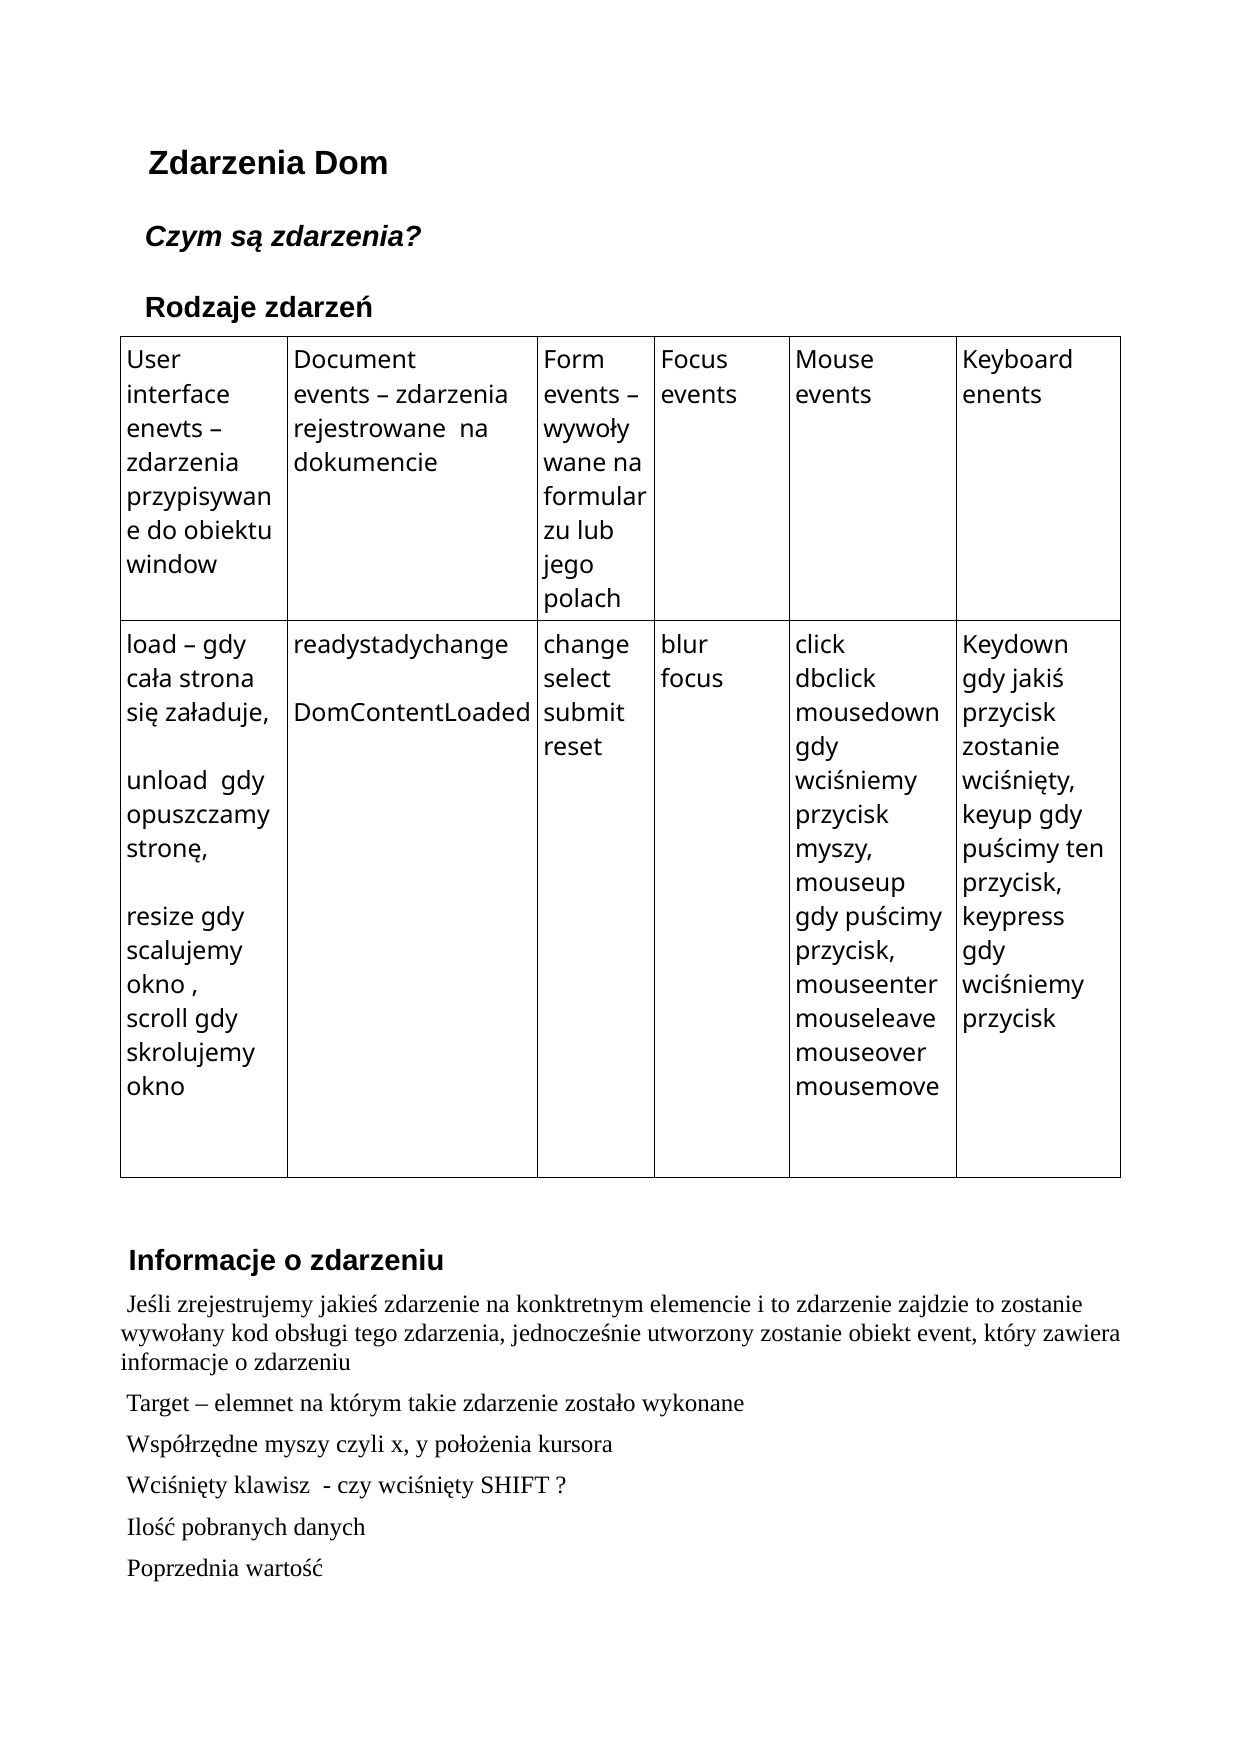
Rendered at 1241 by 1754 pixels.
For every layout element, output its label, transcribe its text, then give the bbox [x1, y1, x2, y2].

subtitle Rodzaje zdarzeń [120, 290, 1123, 324]
table_cell blur focus [655, 621, 789, 1177]
table_header User interface enevts – zdarzenia przypisywane do obiektu window [121, 337, 287, 620]
table_cell readystadychange DomContentLoaded [288, 621, 537, 1177]
subtitle Informacje o zdarzeniu [120, 1243, 1123, 1277]
table_header Form events – wywoływane na formularzu lub jego polach [538, 337, 654, 620]
table_header Mouse events [790, 337, 956, 620]
subtitle Czym są zdarzenia? [120, 219, 1123, 253]
table_cell click dbclick mousedown gdy wciśniemy przycisk myszy, mouseup gdy puścimy przycisk, mouseenter mouseleave mouseover mousemove [790, 621, 956, 1177]
table_header Focus events [655, 337, 789, 620]
text Wciśnięty klawisz - czy wciśnięty SHIFT ? [120, 1471, 1123, 1499]
subtitle Zdarzenia Dom [120, 143, 1123, 182]
text Ilość pobranych danych [120, 1512, 1123, 1541]
text Poprzednia wartość [120, 1553, 1123, 1582]
table_header Document events – zdarzenia rejestrowane na dokumencie [288, 337, 537, 620]
text Jeśli zrejestrujemy jakieś zdarzenie na konktretnym elemencie i to zdarzenie zajdzie to zostanie wywołany kod obsługi tego zdarzenia, jednocześnie utworzony zostanie obiekt event, który zawiera informacje o zdarzeniu [120, 1289, 1123, 1376]
table_cell change select submit reset [538, 621, 654, 1177]
text Target – elemnet na którym takie zdarzenie zostało wykonane [120, 1388, 1123, 1417]
table_cell load – gdy cała strona się załaduje, unload gdy opuszczamy stronę, resize gdy scalujemy okno , scroll gdy skrolujemy okno [121, 621, 287, 1177]
text Współrzędne myszy czyli x, y położenia kursora [120, 1429, 1123, 1458]
table_header Keyboard enents [957, 337, 1120, 620]
table_cell Keydown gdy jakiś przycisk zostanie wciśnięty, keyup gdy puścimy ten przycisk, keypress gdy wciśniemy przycisk [957, 621, 1120, 1177]
